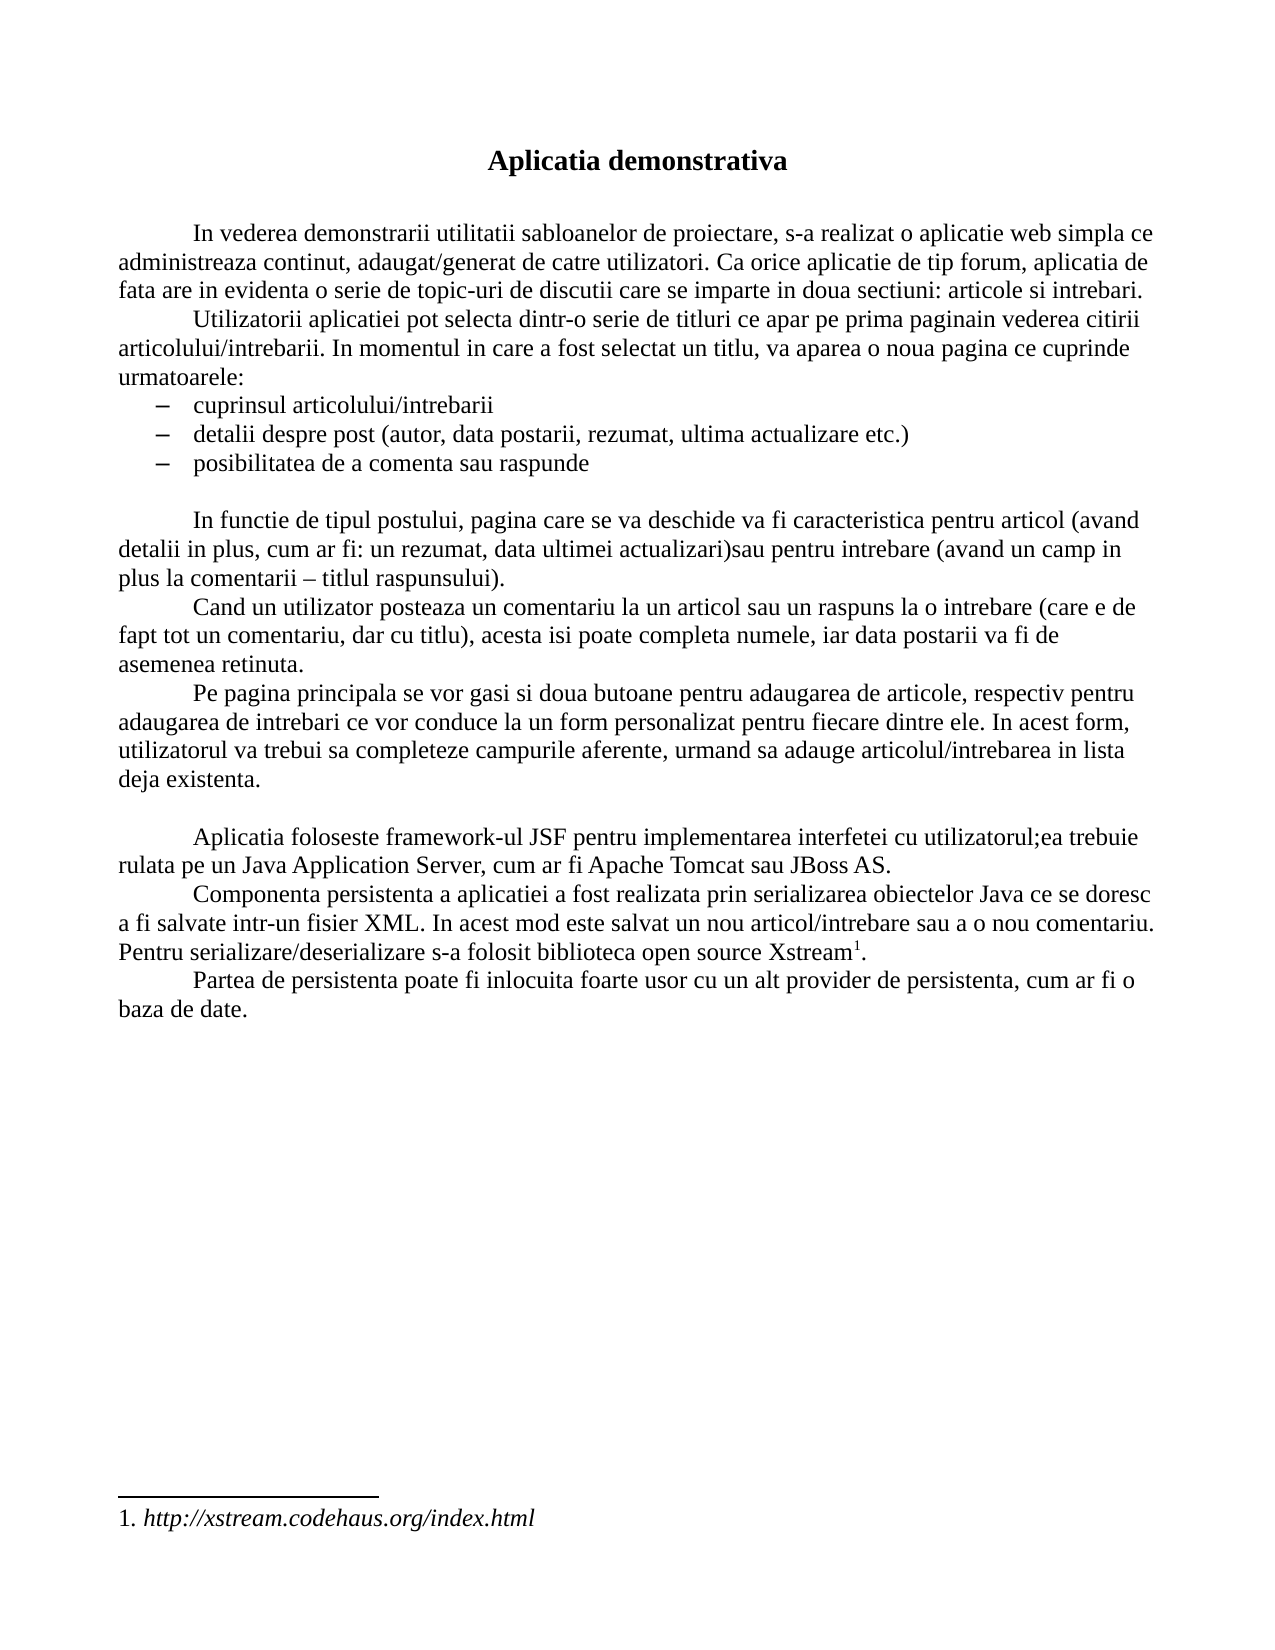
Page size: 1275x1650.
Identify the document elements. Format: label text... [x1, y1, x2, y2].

text In functie de tipul postului, pagina care se va deschide va fi caracteristica pentru articol (avand detalii in plus, cum ar fi: un rezumat, data ultimei actualizari)sau pentru intrebare (avand un camp in plus la comentarii – titlul raspunsului). [118, 505, 1157, 592]
text Pe pagina principala se vor gasi si doua butoane pentru adaugarea de articole, respectiv pentru adaugarea de intrebari ce vor conduce la un form personalizat pentru fiecare dintre ele. In acest form, utilizatorul va trebui sa completeze campurile aferente, urmand sa adauge articolul/intrebarea in lista deja existenta. [118, 678, 1157, 793]
list posibilitatea de a comenta sau raspunde [156, 448, 1157, 477]
text Cand un utilizator posteaza un comentariu la un articol sau un raspuns la o intrebare (care e de fapt tot un comentariu, dar cu titlu), acesta isi poate completa numele, iar data postarii va fi de asemenea retinuta. [118, 592, 1157, 678]
text Componenta persistenta a aplicatiei a fost realizata prin serializarea obiectelor Java ce se doresc a fi salvate intr-un fisier XML. In acest mod este salvat un nou articol/intrebare sau a o nou comentariu. Pentru serializare/deserializare s-a folosit biblioteca open source Xstream. [118, 879, 1157, 965]
list detalii despre post (autor, data postarii, rezumat, ultima actualizare etc.) [156, 419, 1157, 448]
text In vederea demonstrarii utilitatii sabloanelor de proiectare, s-a realizat o aplicatie web simpla ce administreaza continut, adaugat/generat de catre utilizatori. Ca orice aplicatie de tip forum, aplicatia de fata are in evidenta o serie de topic-uri de discutii care se imparte in doua sectiuni: articole si intrebari. [118, 218, 1157, 304]
text Utilizatorii aplicatiei pot selecta dintr-o serie de titluri ce apar pe prima paginain vederea citirii articolului/intrebarii. In momentul in care a fost selectat un titlu, va aparea o noua pagina ce cuprinde urmatoarele: [118, 304, 1157, 390]
list cuprinsul articolului/intrebarii [156, 390, 1157, 419]
text Partea de persistenta poate fi inlocuita foarte usor cu un alt provider de persistenta, cum ar fi o baza de date. [118, 965, 1157, 1023]
text Aplicatia foloseste framework-ul JSF pentru implementarea interfetei cu utilizatorul;ea trebuie rulata pe un Java Application Server, cum ar fi Apache Tomcat sau JBoss AS. [118, 822, 1157, 879]
text . http://xstream.codehaus.org/index.html [118, 1503, 1157, 1532]
subtitle Aplicatia demonstrativa [118, 143, 1157, 177]
